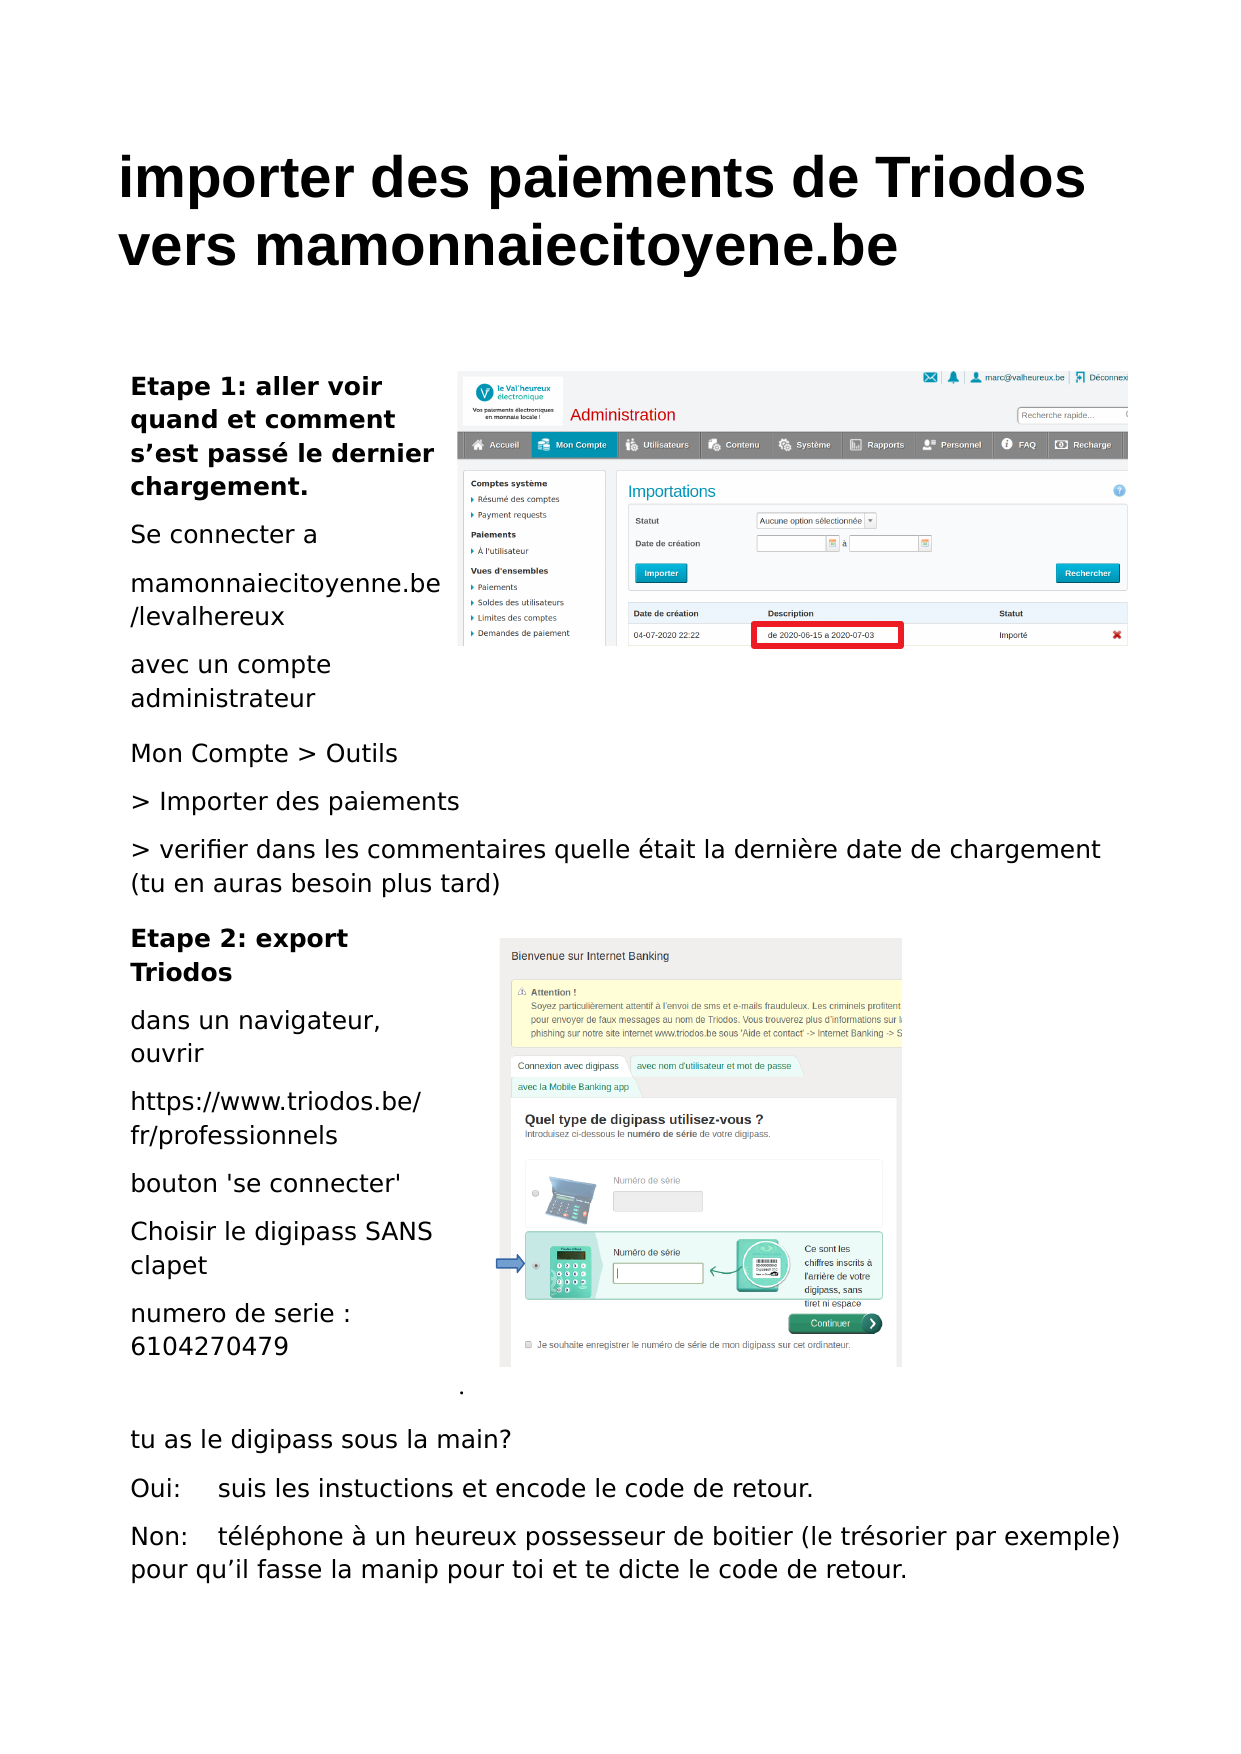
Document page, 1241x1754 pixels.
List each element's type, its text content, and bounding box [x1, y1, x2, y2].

title importer des paiements de Triodos vers mamonnaiecitoyene.be [118, 143, 1122, 277]
table_header [453, 366, 787, 733]
table_cell [788, 919, 1131, 1420]
table_header [788, 366, 1131, 733]
table_cell . [453, 919, 787, 1420]
picture [499, 938, 902, 1367]
picture [457, 371, 1128, 646]
table_cell Mon Compte > Outils > Importer des paiements > verifier dans les commentaires quelle était la dernière date de chargement (tu en auras besoin plus tard) [124, 734, 1131, 918]
table_header Etape 1: aller voir quand et comment s’est passé le dernier chargement. Se connecter a mamonnaiecitoyenne.be/levalhereux avec un compte administrateur [124, 366, 452, 733]
table_cell Etape 2: export Triodos dans un navigateur, ouvrir https://www.triodos.be/fr/professionnels bouton 'se connecter' Choisir le digipass SANS clapet numero de serie : 6104270479 [124, 919, 452, 1420]
picture [757, 627, 898, 643]
table_cell tu as le digipass sous la main? Oui: suis les instuctions et encode le code de retour. Non: téléphone à un heureux possesseur de boitier (le trésorier par exemple) pour qu’il fasse la manip pour toi et te dicte le code de retour. [124, 1420, 1131, 1605]
